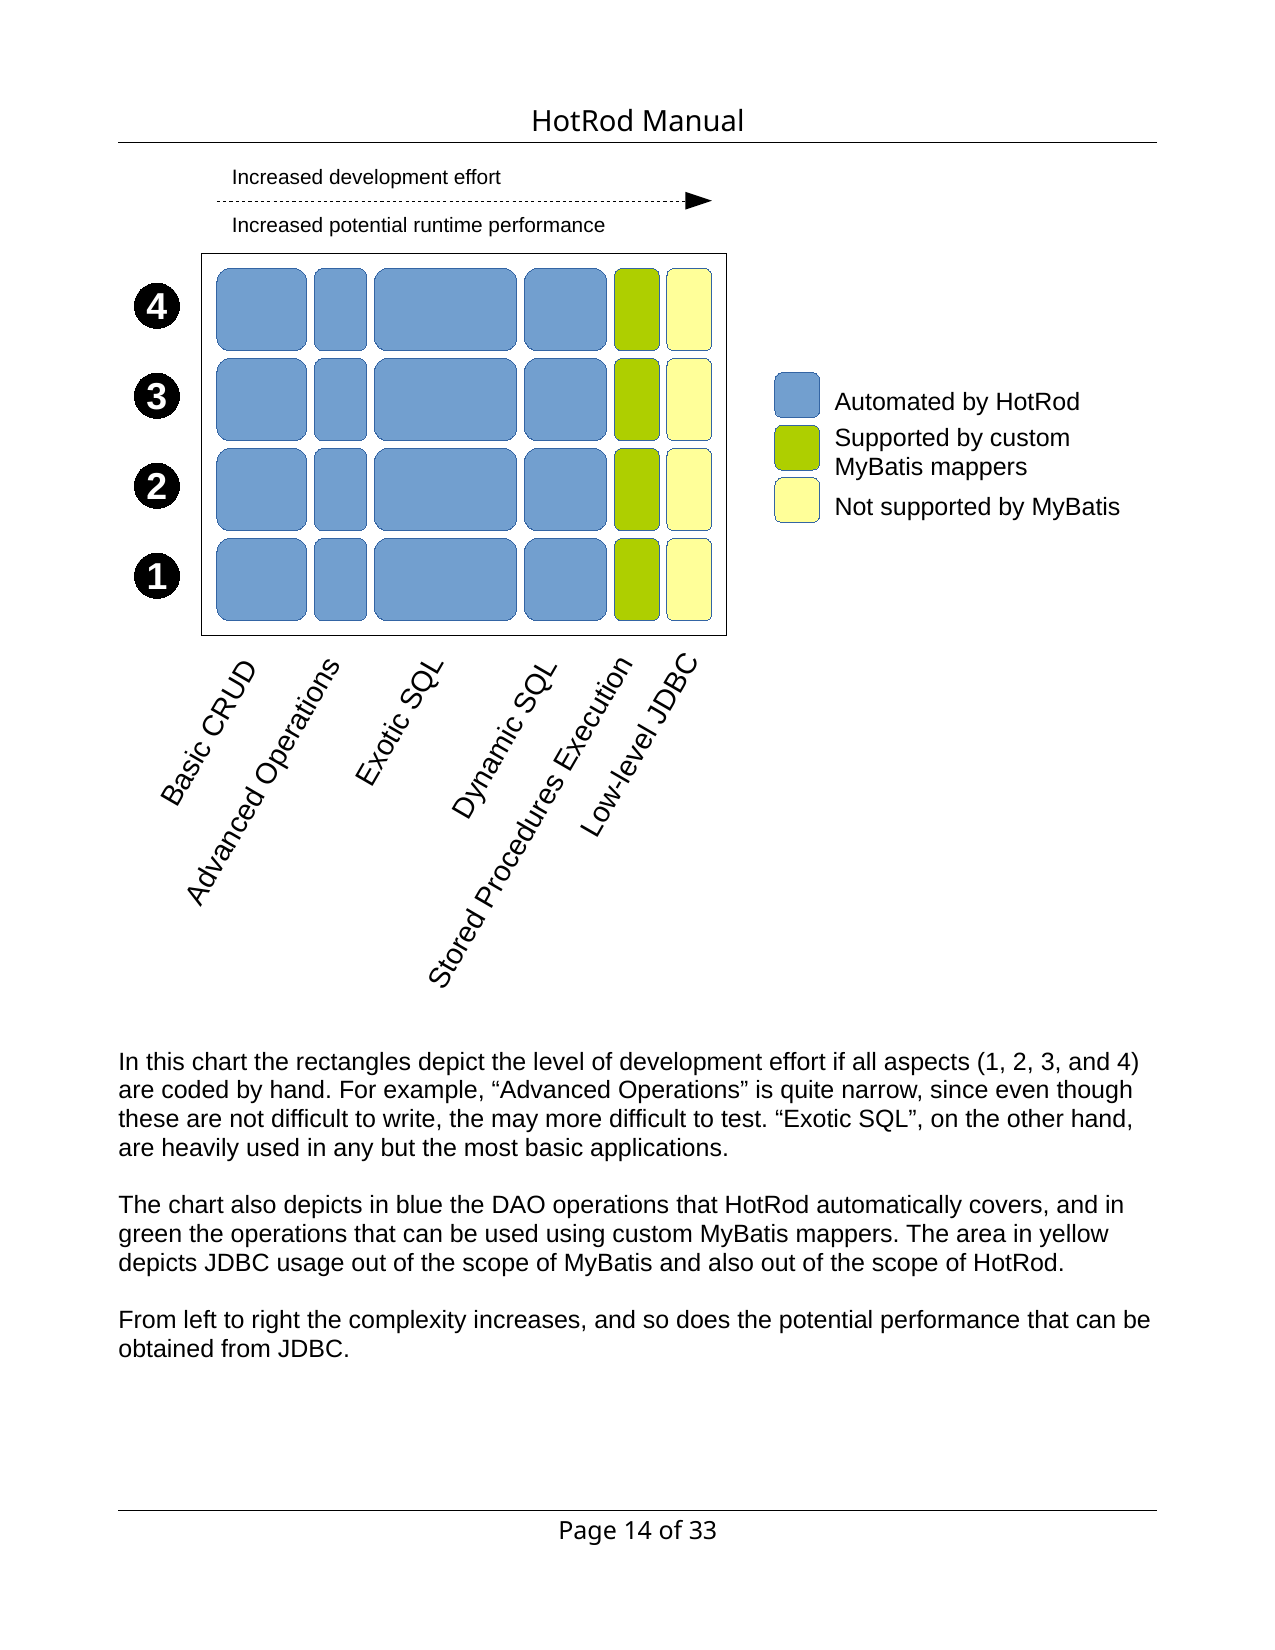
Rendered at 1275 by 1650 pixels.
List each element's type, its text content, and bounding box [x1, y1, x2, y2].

text The chart also depicts in blue the DAO operations that HotRod automatically covers, and in green the operations that can be used using custom MyBatis mappers. The area in yellow depicts JDBC usage out of the scope of MyBatis and also out of the scope of HotRod. [118, 1190, 1157, 1276]
text From left to right the complexity increases, and so does the potential performance that can be obtained from JDBC. [118, 1305, 1157, 1363]
text In this chart the rectangles depict the level of development effort if all aspects (1, 2, 3, and 4) are coded by hand. For example, “Advanced Operations” is quite narrow, since even though these are not difficult to write, the may more difficult to test. “Exotic SQL”, on the other hand, are heavily used in any but the most basic applications. [118, 1046, 1157, 1161]
